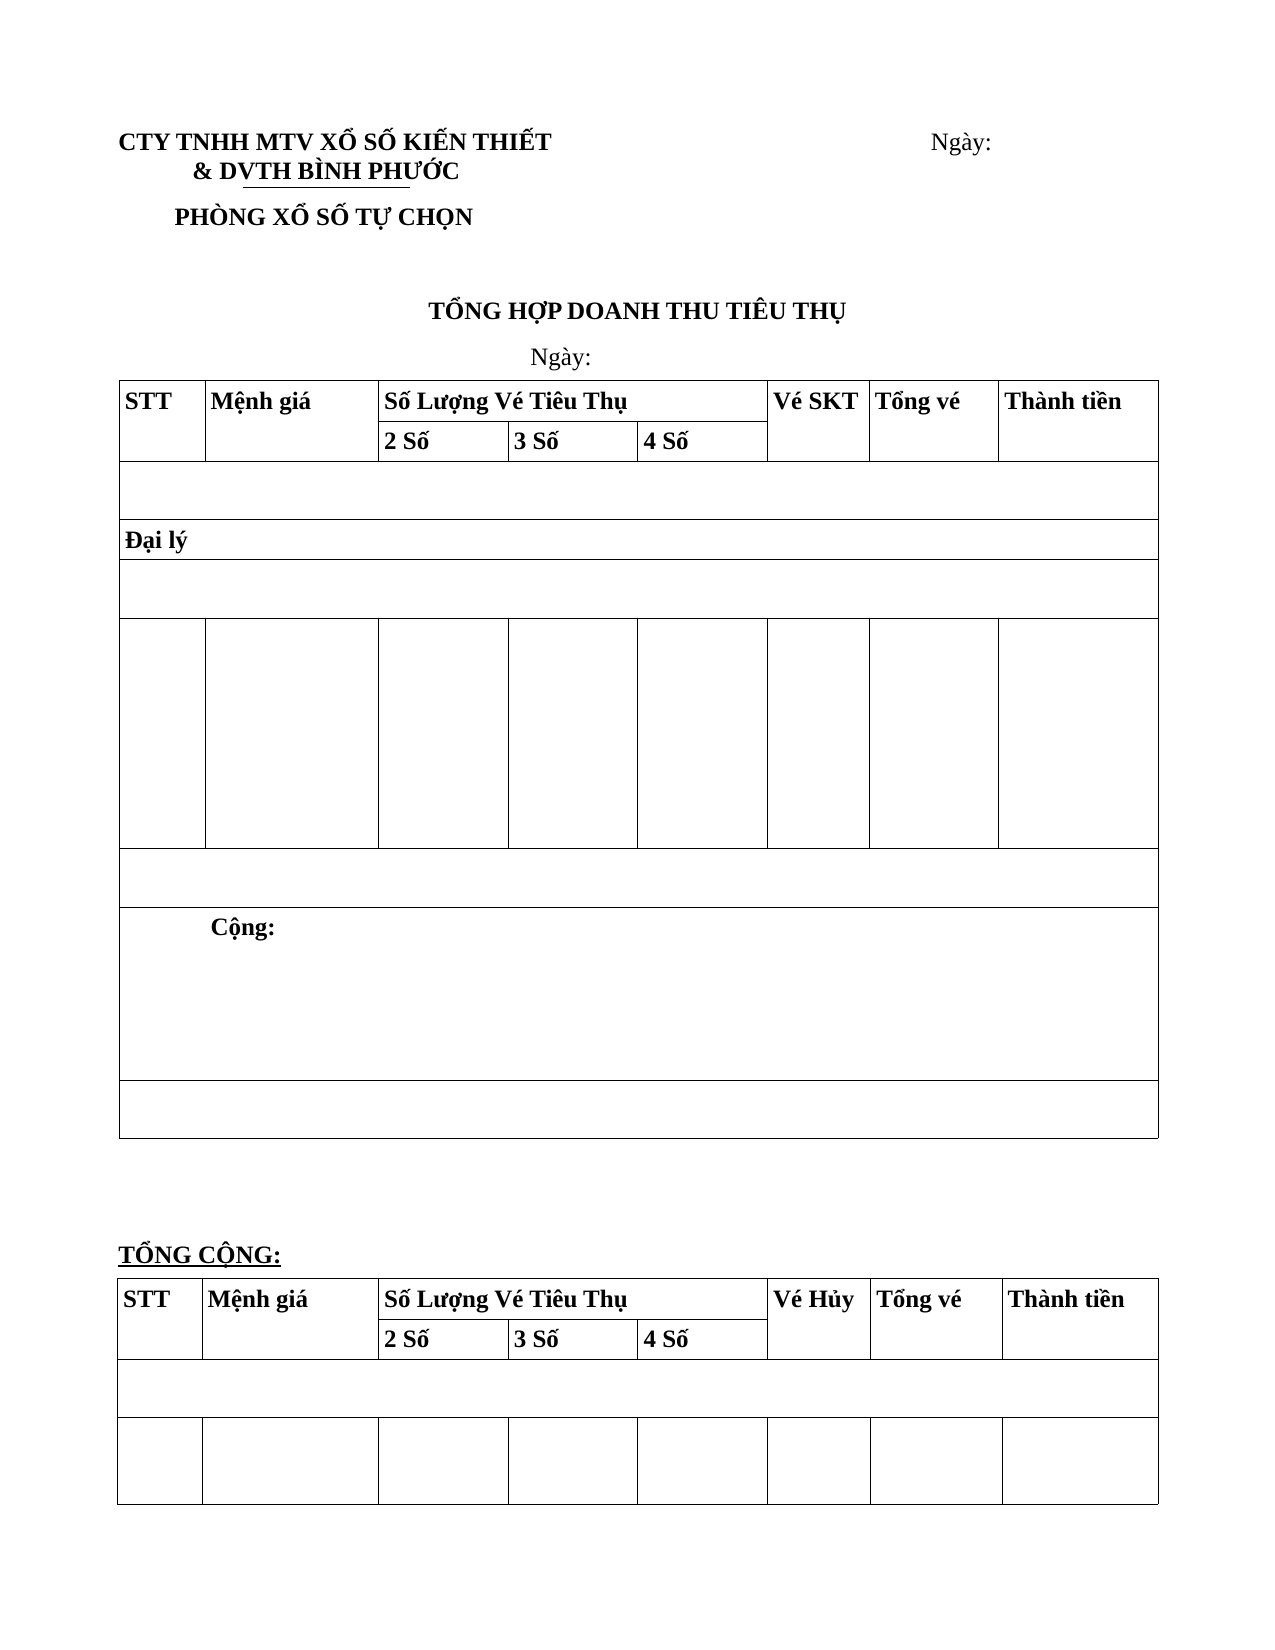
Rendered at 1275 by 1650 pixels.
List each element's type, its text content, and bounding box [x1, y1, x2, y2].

table_cell <get_tong(dl)['sl_3']> [508, 908, 637, 1080]
table_header Thành tiền [1003, 1279, 1158, 1359]
table_cell <get_line_tong( menhgia)['sl_3']> [509, 1418, 637, 1504]
table_cell <for each="menhgia in get_menh_gia()"> [118, 1360, 1158, 1417]
table_cell <for each="menhgia in get_menh_gia()"> [120, 560, 1158, 618]
table_header Số Lượng Vé Tiêu Thụ [379, 1279, 767, 1318]
table_header Vé Hủy [768, 1279, 870, 1359]
text Ngày: <get_date()> [118, 342, 1157, 371]
text TỔNG HỢP DOANH THU TIÊU THỤ [118, 296, 1157, 324]
table_header STT [118, 1279, 202, 1359]
text TỔNG CỘNG: [118, 1240, 1157, 1269]
table_cell <get_line(dl, menhgia)['thanhtien']> [999, 619, 1158, 848]
table_cell <get_tong(dl)['tong_sai_kythuat']> [767, 908, 869, 1080]
table_cell <get_line(dl, menhgia)['tong_sai_kythuat']> [768, 619, 869, 848]
text CTY TNHH MTV XỔ SỐ KIẾN THIẾT Ngày: <get_date()> & DVTH BÌNH PHƯỚC [118, 127, 1157, 184]
table_cell </for> [120, 849, 1158, 907]
table_cell 2 Số [379, 1320, 508, 1359]
table_cell [120, 908, 205, 1080]
table_cell <get_line_tong( menhgia)['tong_sai_kythuat']> [768, 1418, 870, 1504]
table_cell <menhgia.name_template> [203, 1418, 378, 1504]
table_cell </for> [120, 1081, 1158, 1138]
table_cell Đại lý <dl.ma_daily> <dl.name> [120, 520, 1158, 559]
table_cell 4 Số [638, 1320, 767, 1359]
table_header Thành tiền [999, 381, 1158, 461]
table_cell <get_line(dl, menhgia)['sl_4']> [638, 619, 767, 848]
table_header Tổng vé [871, 1279, 1002, 1359]
table_cell 2 Số [379, 422, 508, 461]
table_cell <get_tong(dl)['tong_ve']> [869, 908, 998, 1080]
table_header Số Lượng Vé Tiêu Thụ [379, 381, 767, 421]
table_cell Cộng: [205, 908, 378, 1080]
text PHÒNG XỔ SỐ TỰ CHỌN [118, 202, 1157, 231]
table_header Mệnh giá [203, 1279, 378, 1359]
table_cell [118, 1418, 202, 1504]
table_cell 3 Số [509, 1320, 637, 1359]
table_header Vé SKT [768, 381, 869, 461]
table_cell <get_tong(dl)['sl_2']> [378, 908, 508, 1080]
table_cell <for each="dl in get_dai_ly()"> [120, 462, 1158, 519]
table_cell <get_line_tong( menhgia)['sl_2']> [379, 1418, 508, 1504]
table_cell <get_line_tong( menhgia)['tong_ve']> [871, 1418, 1002, 1504]
table_cell 3 Số [509, 422, 637, 461]
table_cell <get_line(dl, menhgia)['tong_ve']> [870, 619, 998, 848]
table_cell <get_tong(dl)['sl_4']> [638, 908, 767, 1080]
table_cell [120, 619, 205, 848]
table_cell <get_line_tong( menhgia)['sl_4']> [638, 1418, 767, 1504]
table_header Tổng vé [870, 381, 998, 461]
table_cell <get_line(dl, menhgia)['sl_3']> [509, 619, 637, 848]
table_cell <get_line(dl, menhgia)['sl_2']> [379, 619, 508, 848]
table_cell <get_line_tong( menhgia)['thanhtien']> [1003, 1418, 1158, 1504]
table_header Mệnh giá [206, 381, 378, 461]
table_cell <get_tong(dl)['thanhtien']> [999, 908, 1158, 1080]
table_cell 4 Số [638, 422, 767, 461]
table_header STT [120, 381, 205, 461]
table_cell <menhgia.name_template> [206, 619, 378, 848]
